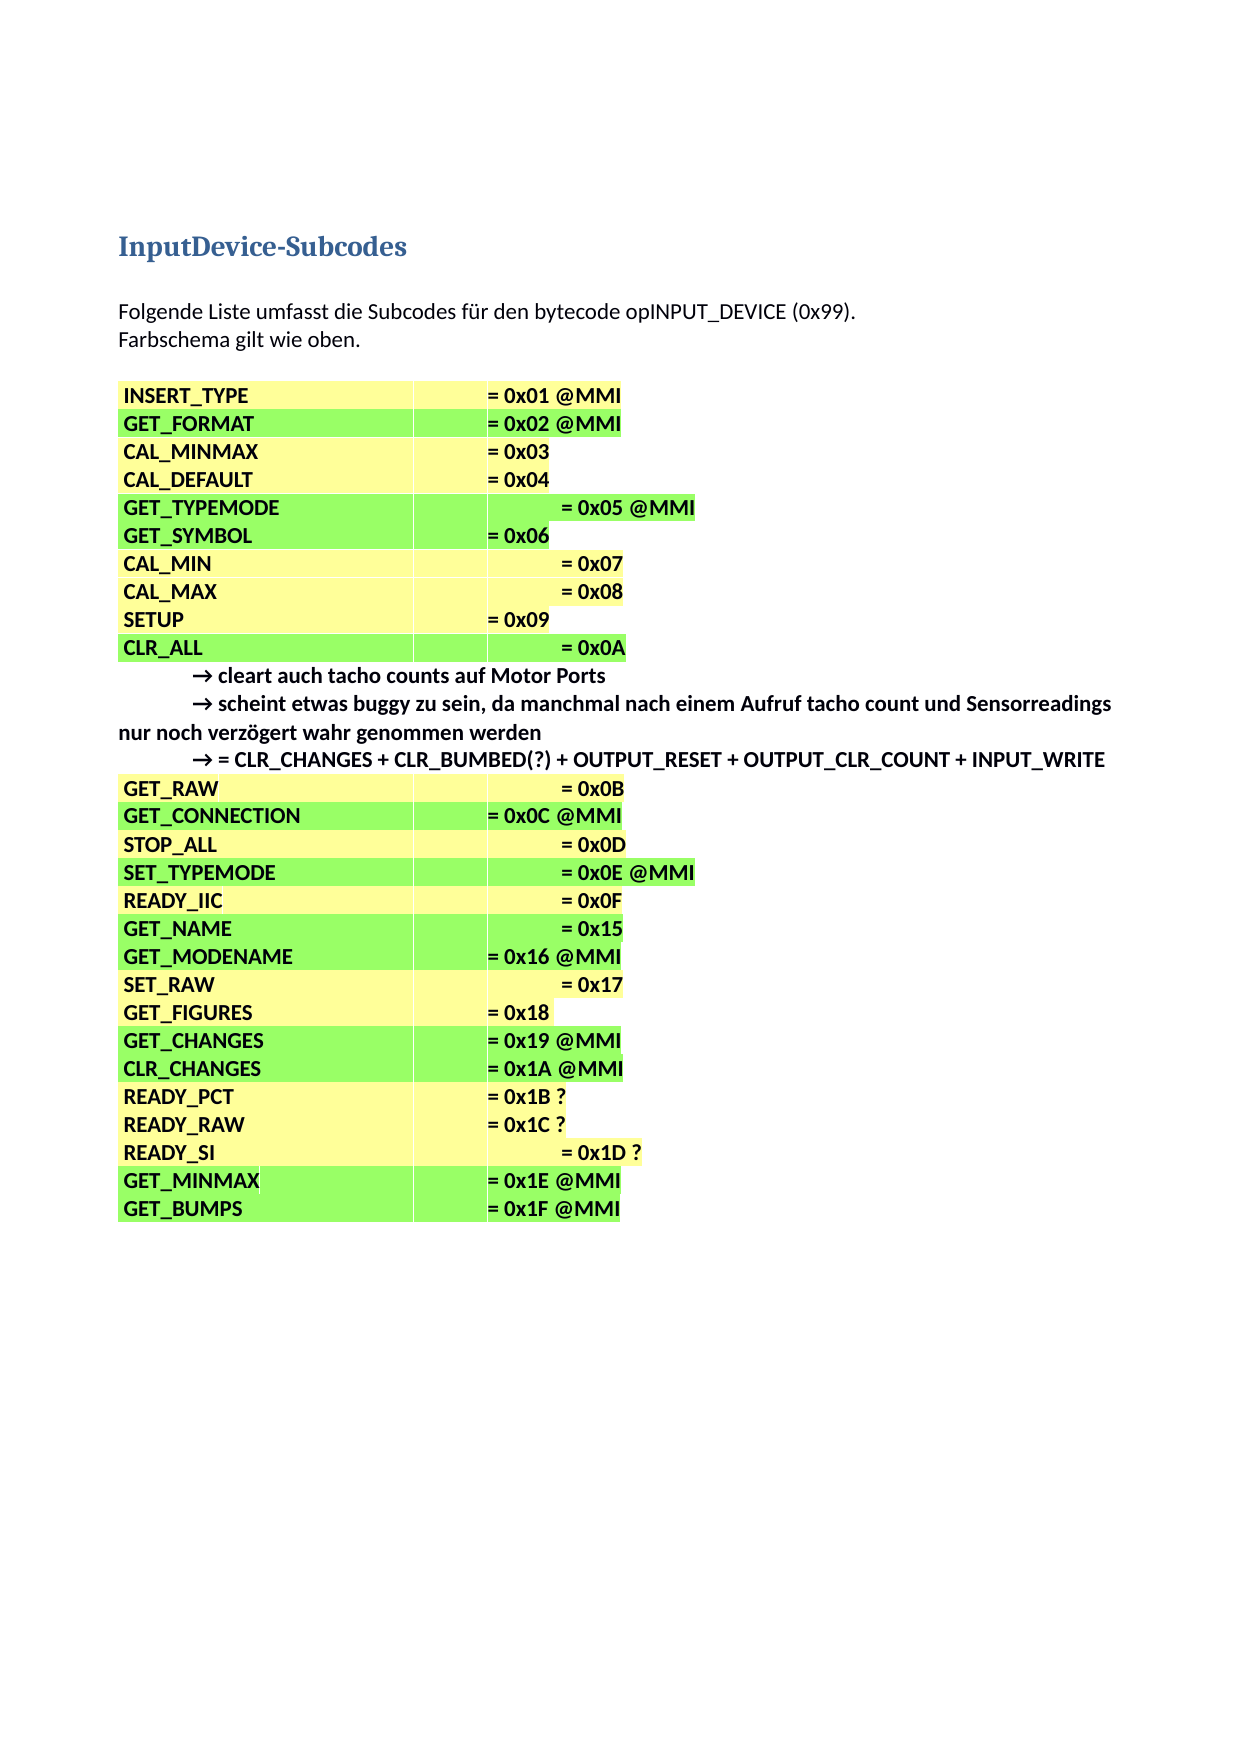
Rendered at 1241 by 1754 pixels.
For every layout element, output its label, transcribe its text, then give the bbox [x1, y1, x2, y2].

text READY_PCT = 0x1B ? [118, 1082, 1122, 1110]
text GET_MINMAX = 0x1E @MMI [118, 1166, 1122, 1194]
text CAL_DEFAULT = 0x04 [118, 465, 1122, 493]
text INSERT_TYPE = 0x01 @MMI [118, 381, 1122, 409]
text GET_MODENAME = 0x16 @MMI [118, 942, 1122, 970]
text CAL_MAX = 0x08 [118, 577, 1122, 606]
text CAL_MINMAX = 0x03 [118, 437, 1122, 465]
text GET_FIGURES = 0x18 [118, 998, 1122, 1026]
text Folgende Liste umfasst die Subcodes für den bytecode opINPUT_DEVICE (0x99). [118, 297, 1122, 325]
text → = CLR_CHANGES + CLR_BUMBED(?) + OUTPUT_RESET + OUTPUT_CLR_COUNT + INPUT_WRITE [118, 746, 1122, 774]
text → scheint etwas buggy zu sein, da manchmal nach einem Aufruf tacho count und Sensorreadings nur noch verzögert wahr genommen werden [118, 689, 1122, 746]
text SETUP = 0x09 [118, 606, 1122, 633]
text Farbschema gilt wie oben. [118, 325, 1122, 353]
text GET_SYMBOL = 0x06 [118, 521, 1122, 549]
text GET_TYPEMODE = 0x05 @MMI [118, 493, 1122, 521]
text GET_CONNECTION = 0x0C @MMI [118, 802, 1122, 830]
text GET_BUMPS = 0x1F @MMI [118, 1194, 1122, 1222]
text CAL_MIN = 0x07 [118, 549, 1122, 577]
text SET_TYPEMODE = 0x0E @MMI [118, 858, 1122, 886]
text READY_SI = 0x1D ? [118, 1138, 1122, 1166]
text GET_RAW = 0x0B [118, 774, 1122, 802]
text SET_RAW = 0x17 [118, 970, 1122, 998]
text READY_RAW = 0x1C ? [118, 1110, 1122, 1138]
text InputDevice-Subcodes [118, 230, 1122, 264]
text → cleart auch tacho counts auf Motor Ports [118, 662, 1122, 689]
text READY_IIC = 0x0F [118, 886, 1122, 914]
text STOP_ALL = 0x0D [118, 830, 1122, 858]
text GET_FORMAT = 0x02 @MMI [118, 409, 1122, 437]
text CLR_CHANGES = 0x1A @MMI [118, 1054, 1122, 1082]
text CLR_ALL = 0x0A [118, 633, 1122, 662]
text GET_CHANGES = 0x19 @MMI [118, 1026, 1122, 1054]
text GET_NAME = 0x15 [118, 914, 1122, 942]
